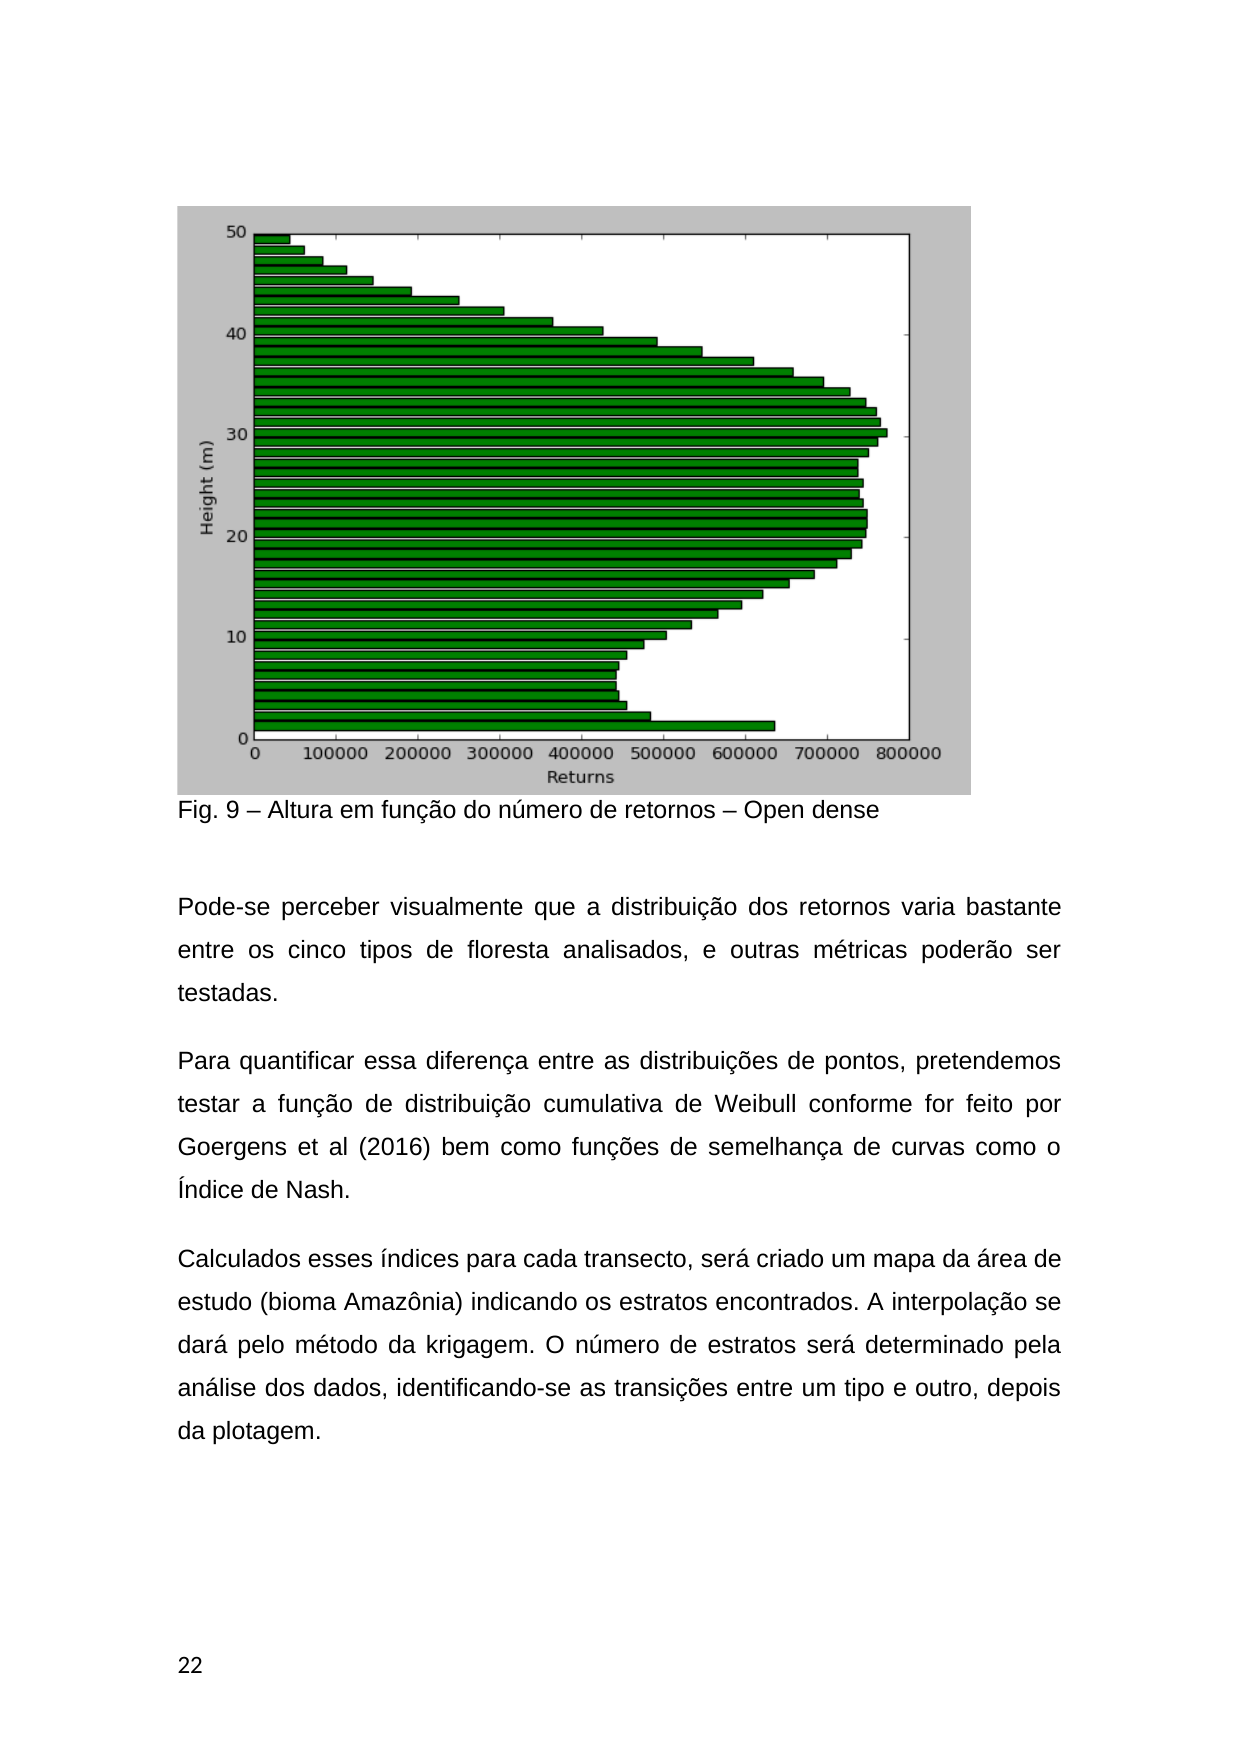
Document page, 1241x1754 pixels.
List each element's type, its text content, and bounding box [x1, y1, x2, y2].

picture [177, 206, 971, 795]
text Calculados esses índices para cada transecto, será criado um mapa da área de estudo (bioma Amazônia) indicando os estratos encontrados. A interpolação se dará pelo método da krigagem. O número de estratos será determinado pela análise dos dados, identificando-se as transições entre um tipo e outro, depois da plotagem. [177, 1244, 1063, 1445]
text Fig. 9 – Altura em função do número de retornos – Open dense [177, 795, 1063, 824]
text Pode-se perceber visualmente que a distribuição dos retornos varia bastante entre os cinco tipos de floresta analisados, e outras métricas poderão ser testadas. [177, 892, 1063, 1007]
text Para quantificar essa diferença entre as distribuições de pontos, pretendemos testar a função de distribuição cumulativa de Weibull conforme for feito por Goergens et al (2016) bem como funções de semelhança de curvas como o Índice de Nash. [177, 1046, 1063, 1204]
